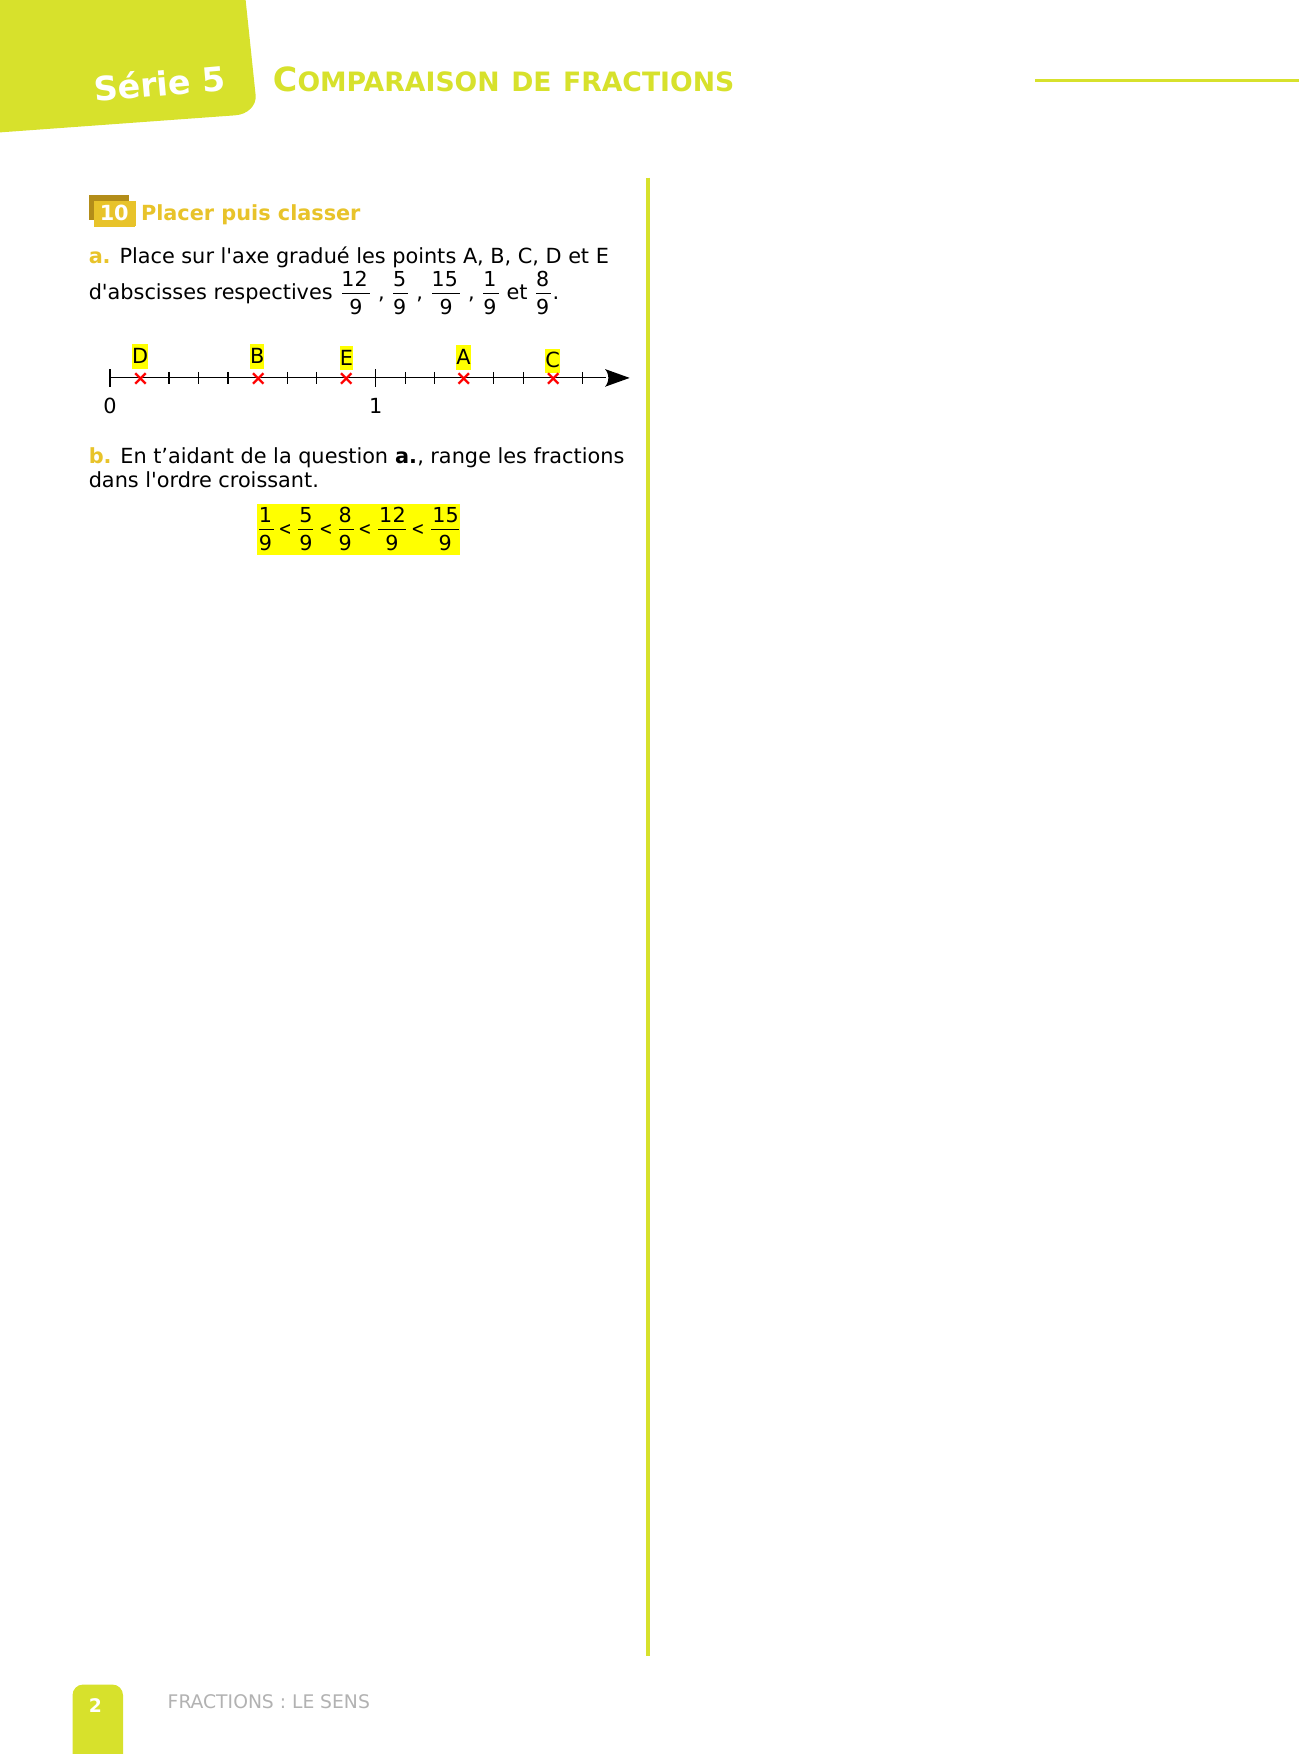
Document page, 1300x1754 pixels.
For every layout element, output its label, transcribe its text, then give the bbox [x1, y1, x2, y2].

list En t’aidant de la question a., range les fractions dans l'ordre croissant. [88, 444, 629, 492]
list Place sur l'axe gradué les points A, B, C, D et E d'abscisses respectives , , , et . [88, 244, 629, 319]
subtitle Placer puis classer [129, 195, 629, 226]
